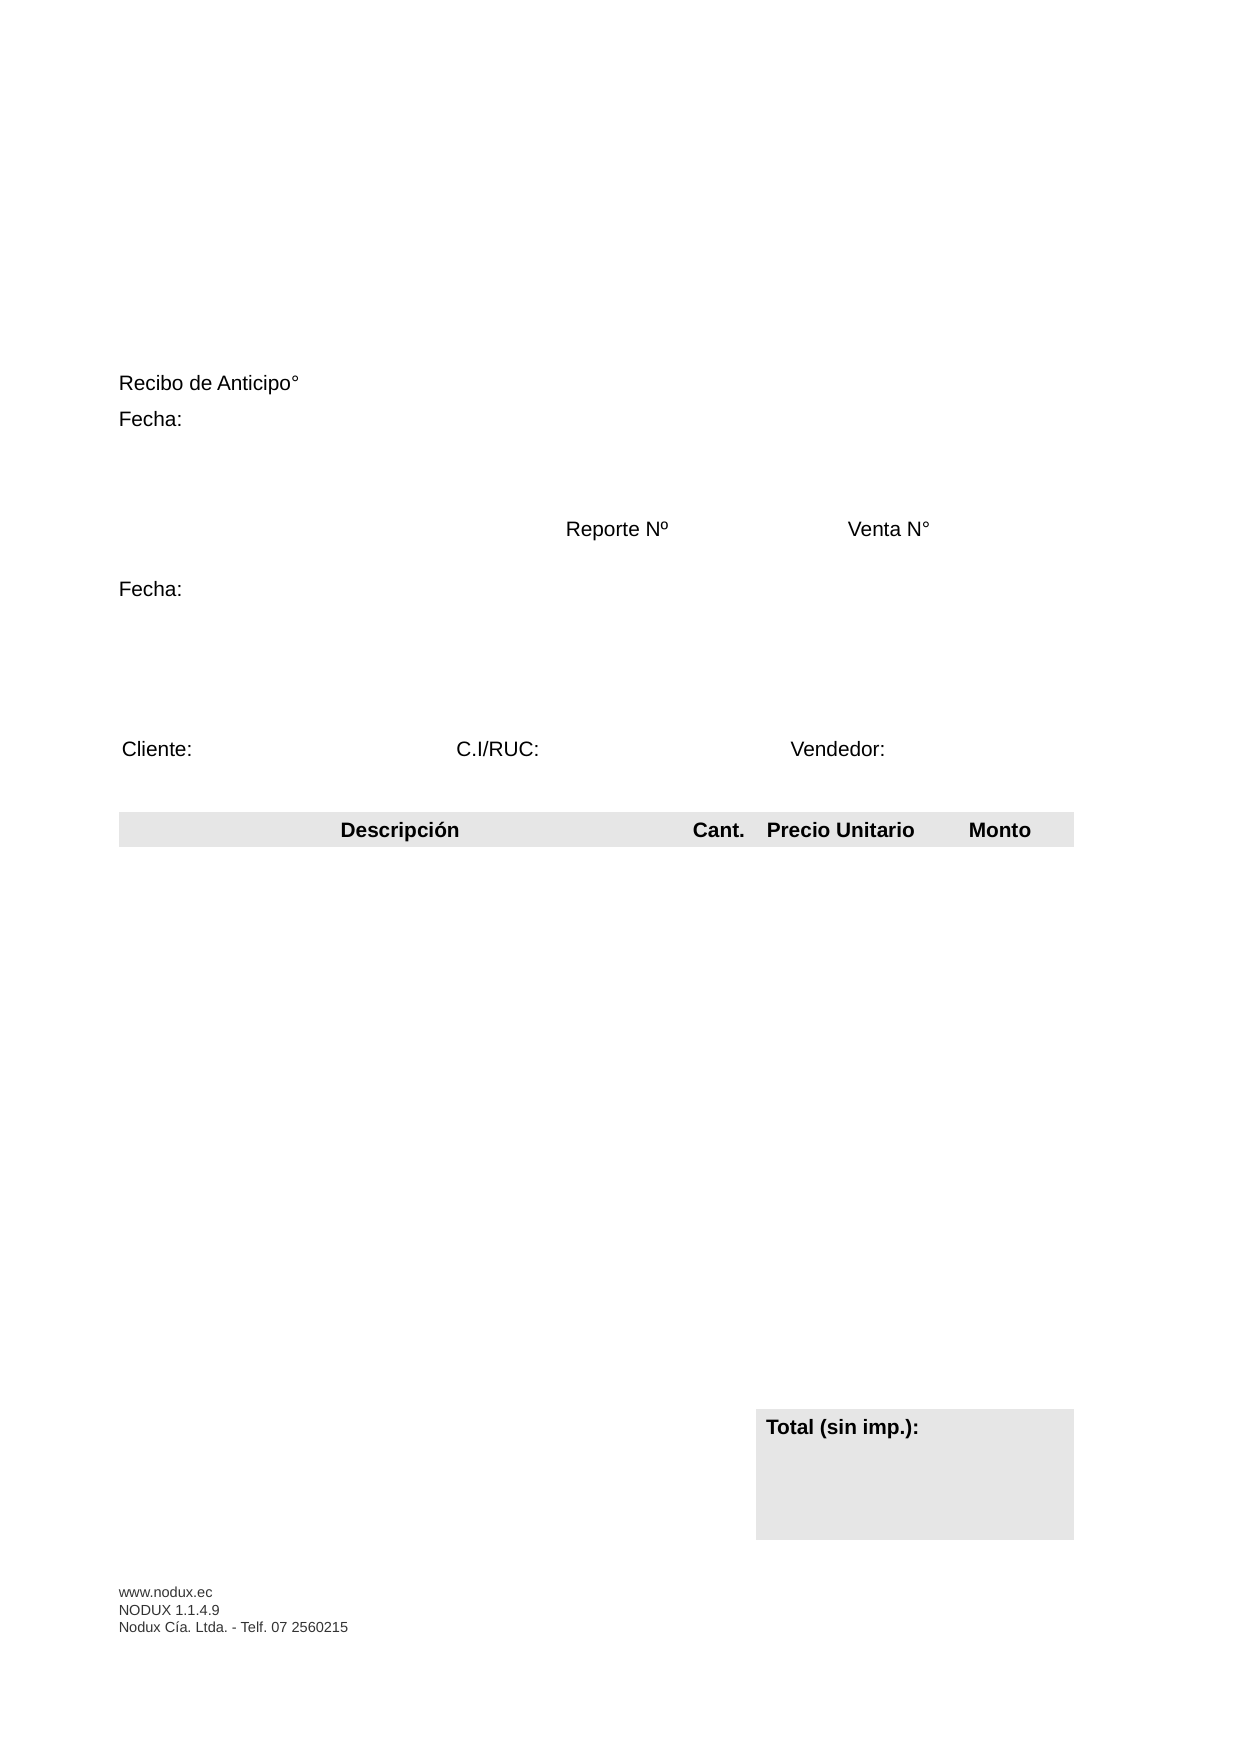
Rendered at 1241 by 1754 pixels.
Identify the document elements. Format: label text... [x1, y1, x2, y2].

table_cell [681, 1409, 756, 1540]
text <for each="sale in objects"> [118, 118, 1122, 142]
table_cell <(formatLang(line.quantity, sale.party.lang, digits=line.unit_digits) + (line.unit and (' ' + line.unit.symbol) or '')) or ''> [681, 883, 756, 1373]
text <sale.shop.warehouse.address.street if sale.shop.warehouse.address else ''> [118, 238, 1122, 262]
table_cell [756, 1374, 925, 1409]
text </when> [118, 443, 1122, 467]
table_cell [119, 1409, 681, 1540]
table_header C.I/RUC: <sale.party.vat_number> [453, 734, 787, 764]
table_header Descripción [119, 812, 681, 847]
table_cell <formatLang(line.unit_price, sale.party.lang, currency=sale.currency)> [756, 883, 925, 1373]
text Recibo de Anticipo° <sale.ticket_number or sale.reference> [118, 371, 1122, 394]
table_header Vendedor: <sale.create_uid.name> [787, 734, 1122, 764]
table_cell [681, 1374, 756, 1409]
text Fecha:<formatLang(sale.sale_date, sale.party.lang) if sale.sale_date else ''> <fecha.strftime('%H:%M:%S')> [118, 407, 1122, 431]
text <sale.shop.name> [118, 214, 1122, 238]
table_cell <formatLang(line.amount, sale.party.lang, currency=sale.currency)> [925, 883, 1074, 1373]
table_cell </for> [119, 1374, 681, 1409]
text <setLang(sale.party.lang and sale.party.lang.code or 'es_EC')><sale.setLang(sale.party.lang and sale.party.lang.code or 'es_EC')> [118, 142, 1122, 190]
table_cell <for each="line in line.description.split('\n')"> <line> </for> [119, 883, 681, 1373]
table_cell Total (sin imp.): [756, 1409, 925, 1540]
table_header Cant. [681, 812, 756, 847]
text <when test="sale.state == 'draft'"> [118, 334, 1122, 358]
text <sale.shop.warehouse.address.zip if sale.shop.warehouse.address else ''> <sale.shop.warehouse.address.city if sale.shop.warehouse.address else ''> [118, 262, 1122, 310]
text <choose test=""> [118, 310, 1122, 334]
table_header Cliente: <sale.party.name> [119, 734, 453, 764]
text </choose> [118, 674, 1122, 698]
table_cell [925, 1374, 1074, 1409]
table_cell <for each="line in sale.lines"> [119, 848, 1074, 883]
text <choose test=""><when test="sale.ticket_number">Reporte Nº</when><otherwise>Venta N° </otherwise></choose><sale.ticket_number or sale.reference> [118, 516, 1122, 564]
table_cell <formatLang(sale.untaxed_amount, sale.party.lang, currency=sale.currency)> [925, 1409, 1074, 1540]
text Fecha: <formatLang(sale.sale_date, sale.party.lang, date=True) if sale.sale_date else ''> <fecha.strftime('%H:%M:%S')> [118, 577, 1122, 625]
table_header Precio Unitario [756, 812, 925, 847]
table_header Monto [925, 812, 1074, 847]
text <otherwise test=""> [118, 480, 1122, 504]
text </otherwise> [118, 637, 1122, 661]
